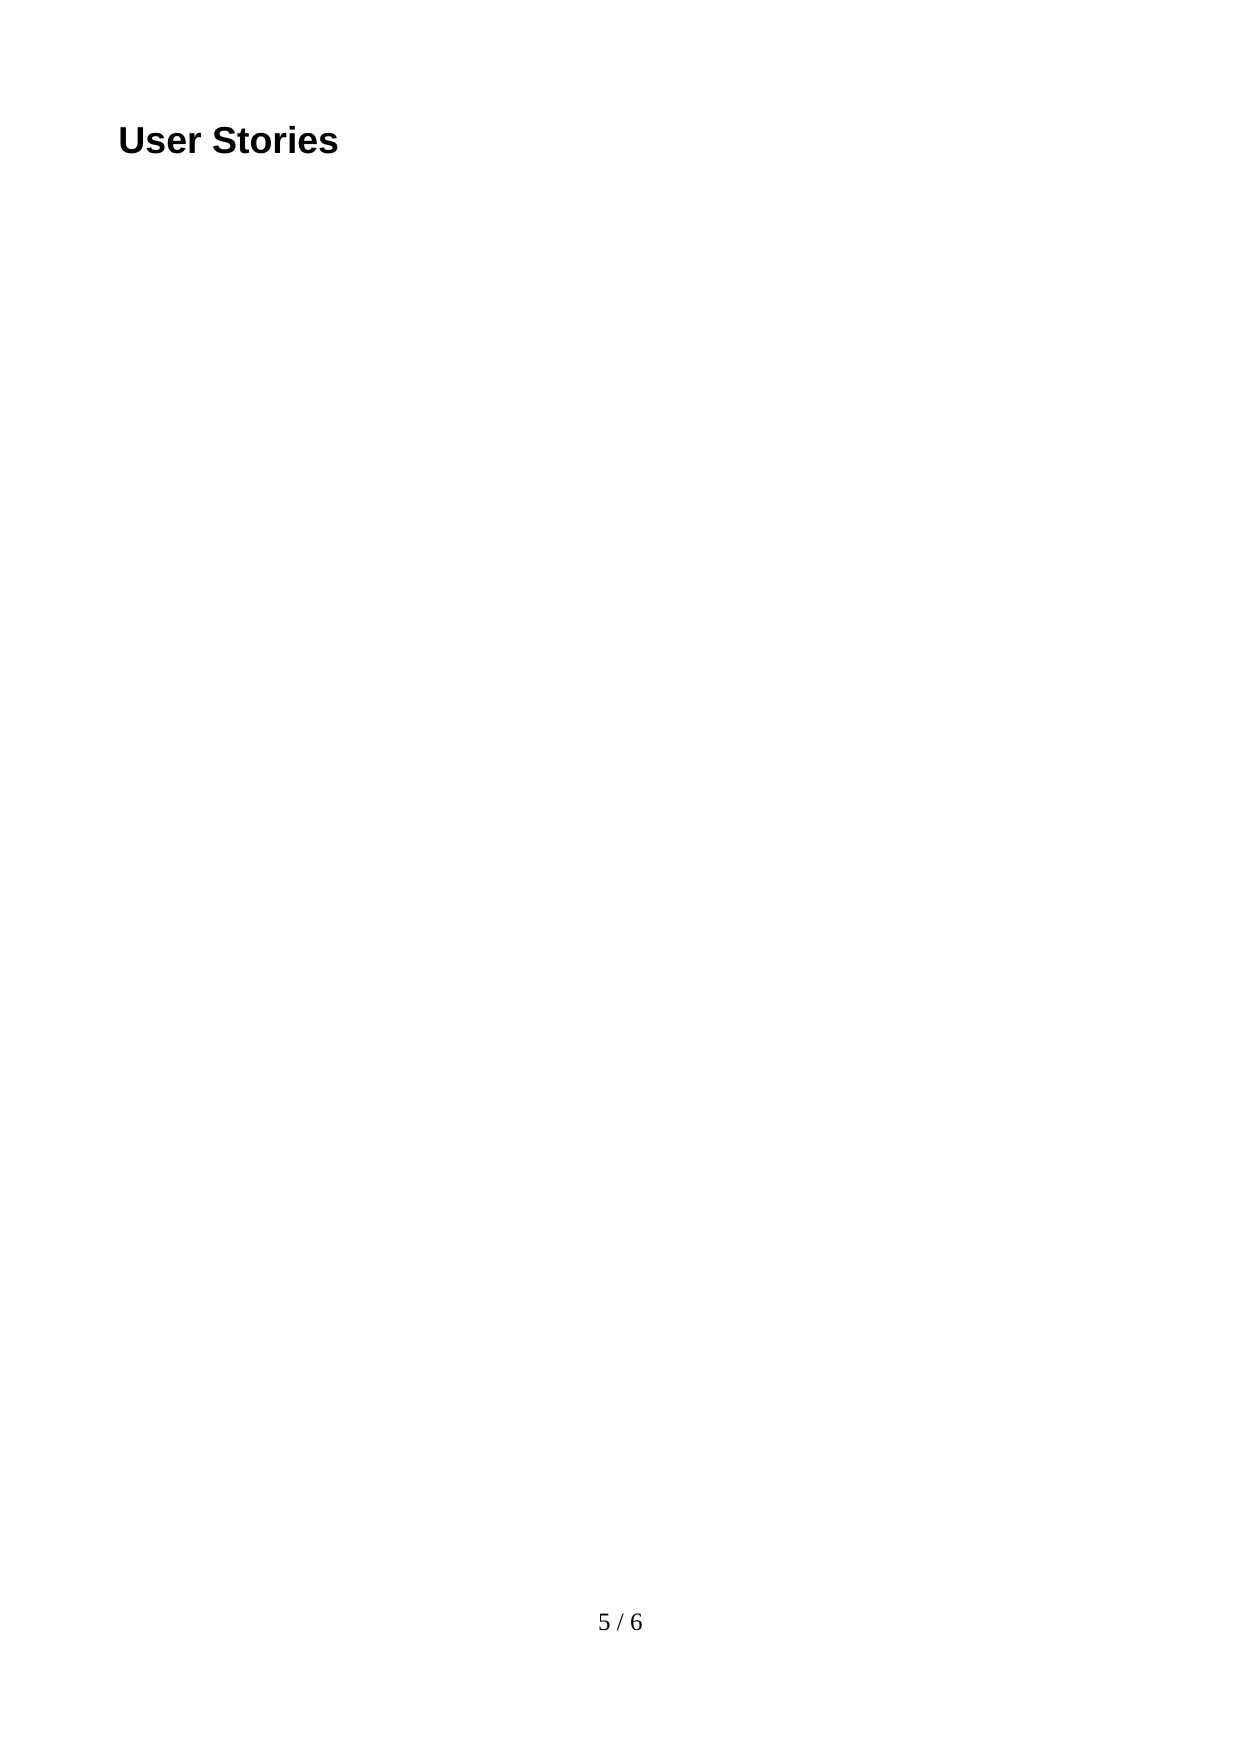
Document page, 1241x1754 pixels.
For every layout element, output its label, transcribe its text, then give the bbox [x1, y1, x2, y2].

subtitle User Stories [118, 118, 1122, 161]
table_header [620, 174, 917, 794]
table_cell [917, 794, 1240, 1574]
table_header [309, 174, 620, 794]
table_cell [620, 794, 917, 1574]
table_header [2, 174, 309, 794]
table_header [917, 174, 1240, 794]
table_cell [309, 794, 620, 1574]
table_cell [2, 794, 309, 1574]
